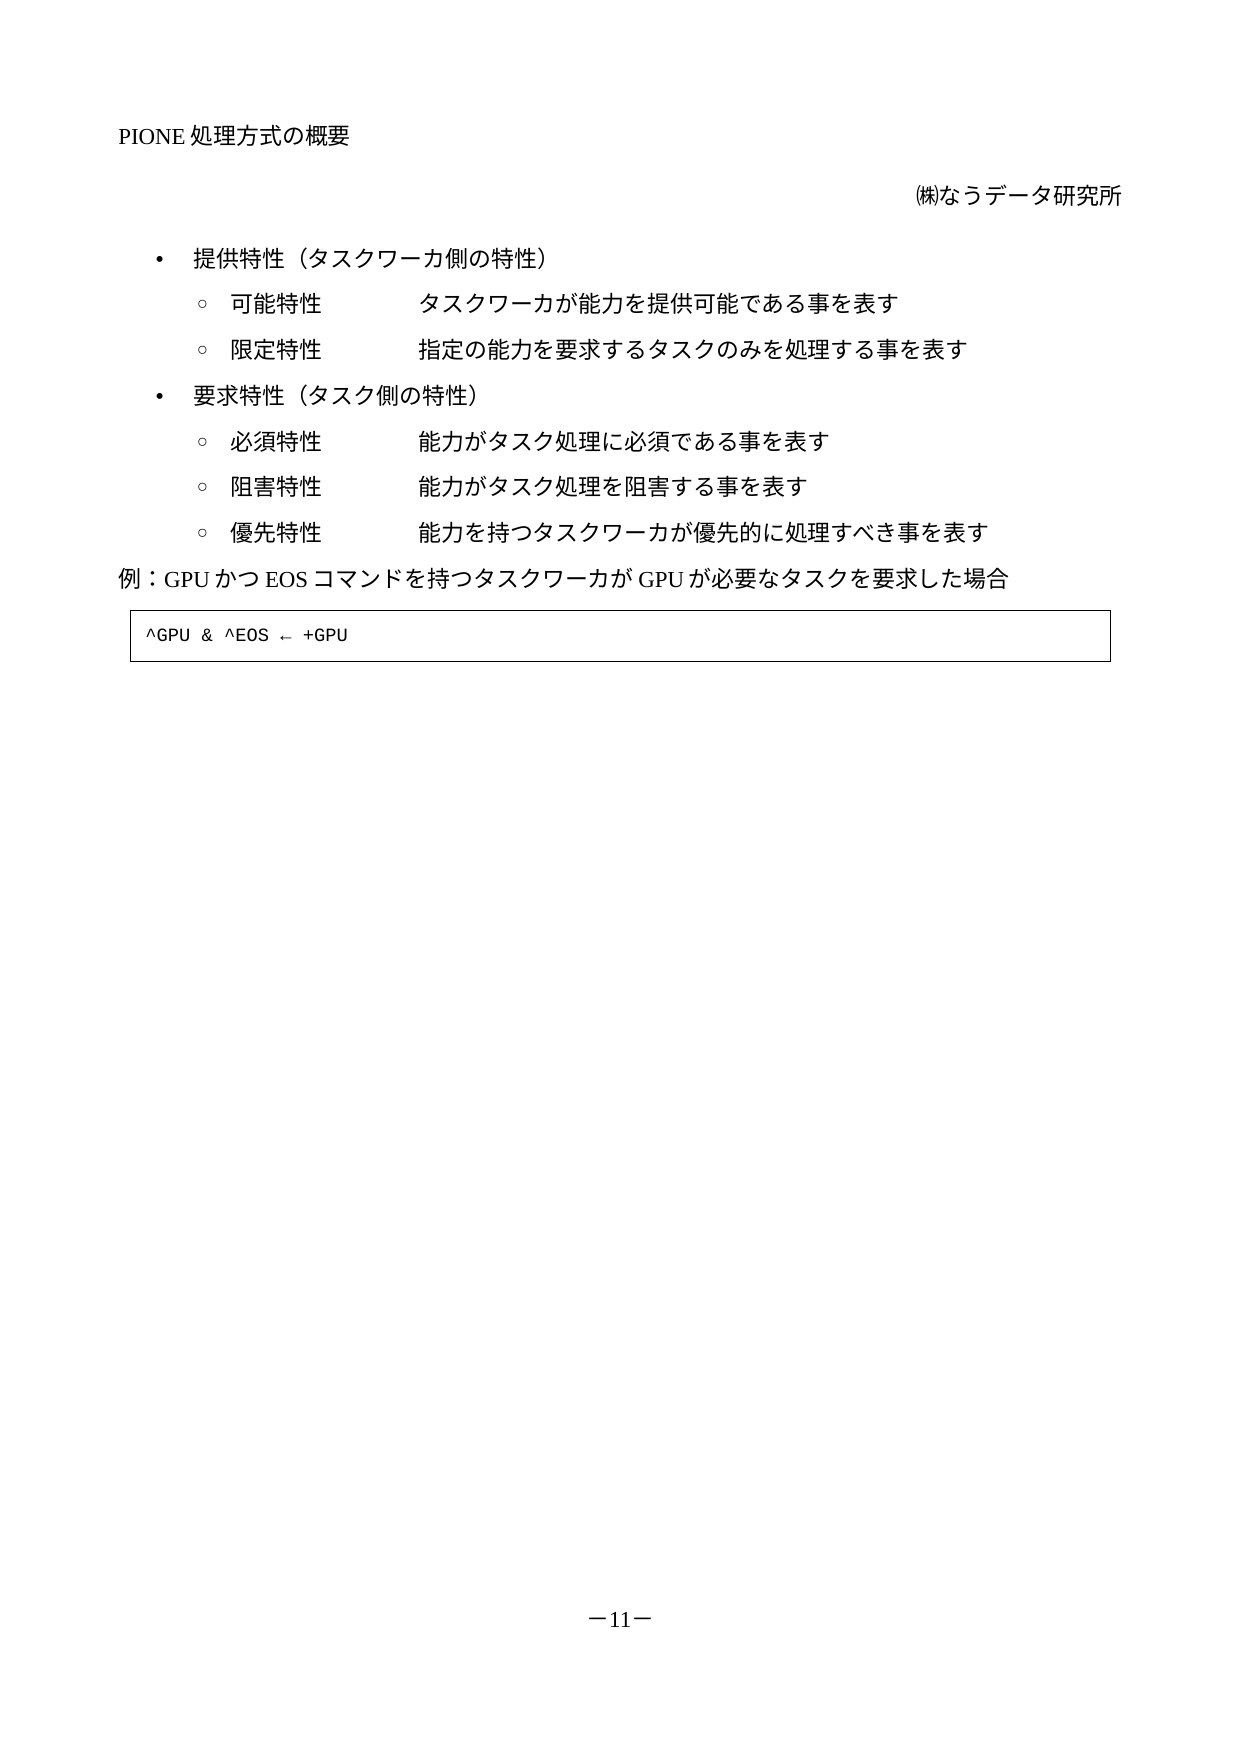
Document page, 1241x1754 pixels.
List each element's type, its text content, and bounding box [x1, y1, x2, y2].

list 必須特性 能力がタスク処理に必須である事を表す [193, 423, 1122, 457]
text ^GPU & ^EOS ← +GPU [131, 611, 1110, 661]
list 優先特性 能力を持つタスクワーカが優先的に処理すべき事を表す [193, 515, 1122, 548]
list 要求特性（タスク側の特性） [156, 378, 1122, 411]
list 可能特性 タスクワーカが能力を提供可能である事を表す [193, 286, 1122, 319]
text 例：GPUかつEOSコマンドを持つタスクワーカがGPUが必要なタスクを要求した場合 [118, 561, 1122, 594]
list 阻害特性 能力がタスク処理を阻害する事を表す [193, 469, 1122, 502]
list 提供特性（タスクワーカ側の特性） [156, 240, 1122, 274]
list 限定特性 指定の能力を要求するタスクのみを処理する事を表す [193, 332, 1122, 365]
